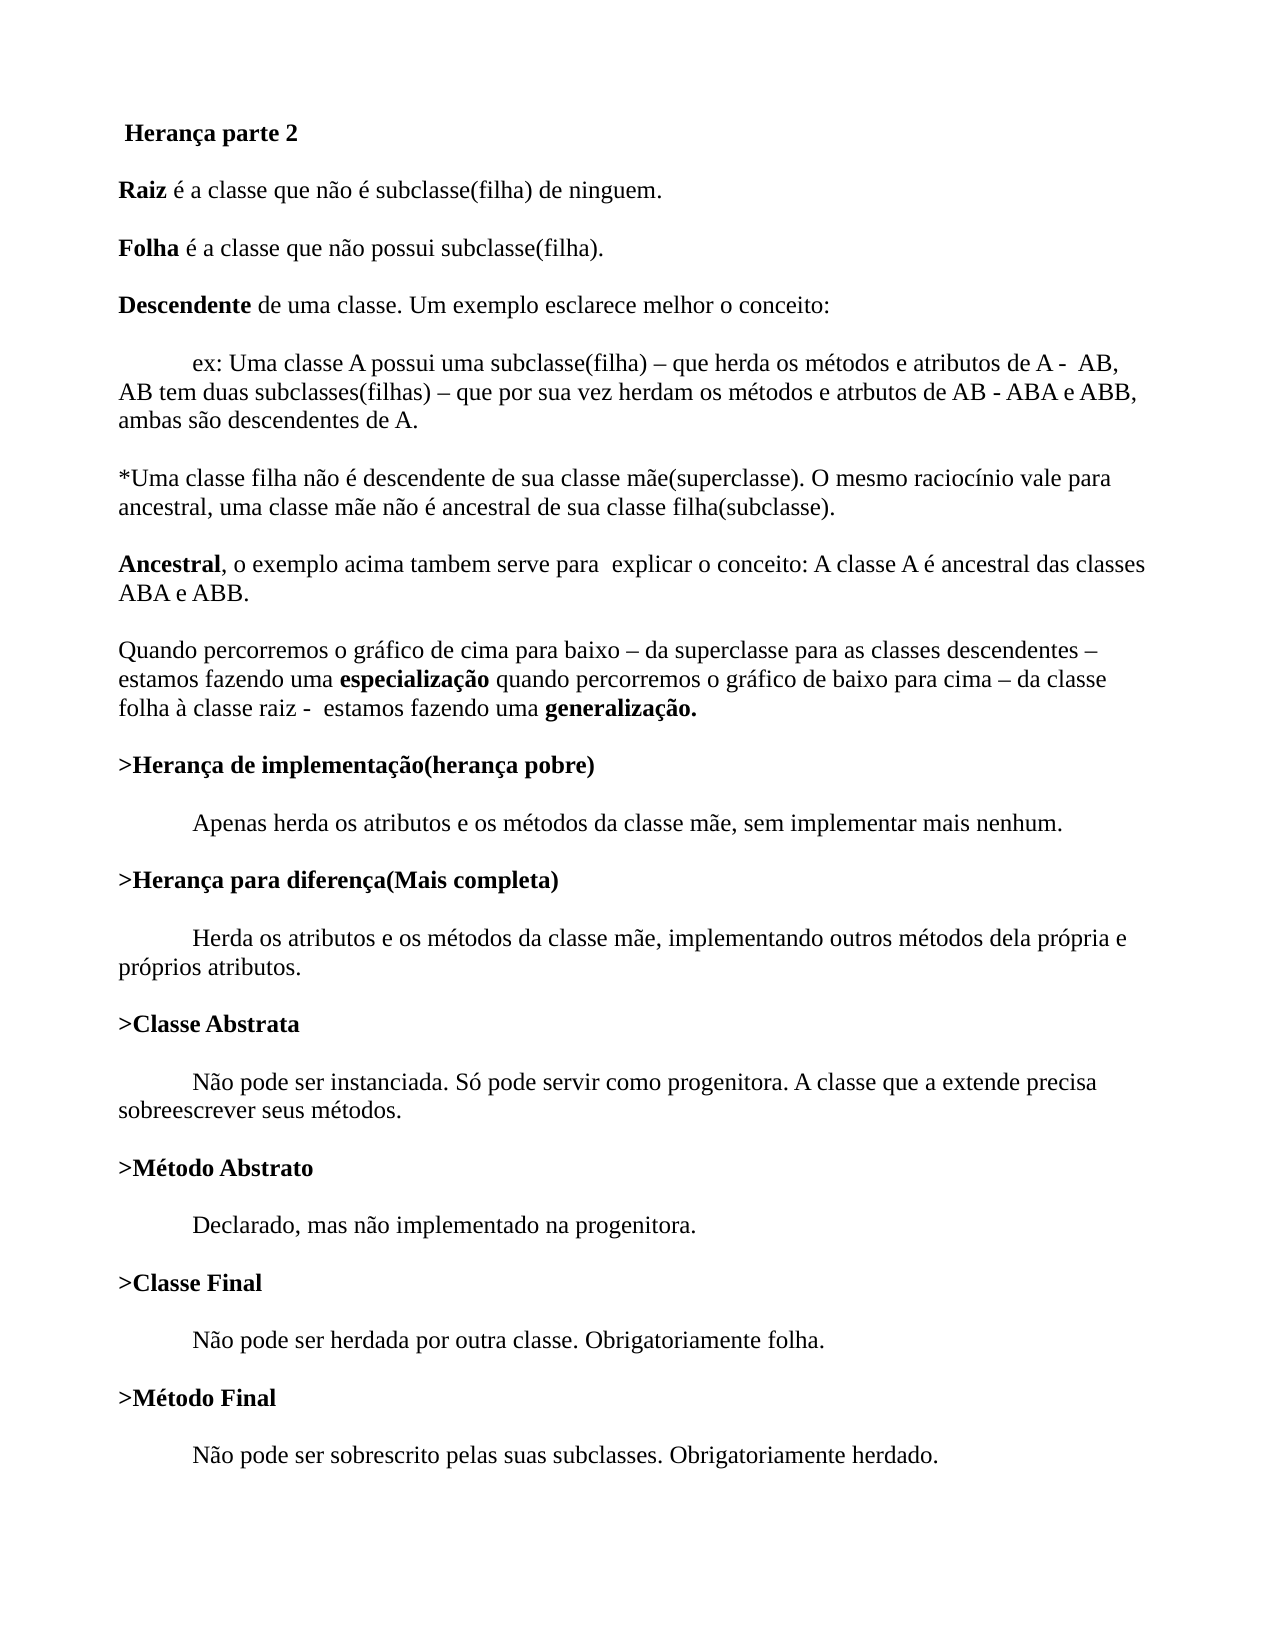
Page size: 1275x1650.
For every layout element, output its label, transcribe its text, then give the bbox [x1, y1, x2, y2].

text ex: Uma classe A possui uma subclasse(filha) – que herda os métodos e atributos de A - AB, AB tem duas subclasses(filhas) – que por sua vez herdam os métodos e atrbutos de AB - ABA e ABB, ambas são descendentes de A. [118, 348, 1157, 434]
text >Herança para diferença(Mais completa) [118, 866, 1157, 894]
text Folha é a classe que não possui subclasse(filha). [118, 233, 1157, 262]
text Herda os atributos e os métodos da classe mãe, implementando outros métodos dela própria e próprios atributos. [118, 923, 1157, 981]
text >Classe Abstrata [118, 1009, 1157, 1038]
text Raiz é a classe que não é subclasse(filha) de ninguem. [118, 176, 1157, 204]
text Declarado, mas não implementado na progenitora. [118, 1211, 1157, 1239]
text Quando percorremos o gráfico de cima para baixo – da superclasse para as classes descendentes – estamos fazendo uma especialização quando percorremos o gráfico de baixo para cima – da classe folha à classe raiz - estamos fazendo uma generalização. [118, 636, 1157, 722]
text Descendente de uma classe. Um exemplo esclarece melhor o conceito: [118, 291, 1157, 319]
text >Método Final [118, 1383, 1157, 1412]
text Não pode ser herdada por outra classe. Obrigatoriamente folha. [118, 1326, 1157, 1354]
text Não pode ser sobrescrito pelas suas subclasses. Obrigatoriamente herdado. [118, 1441, 1157, 1469]
text >Herança de implementação(herança pobre) [118, 751, 1157, 779]
text *Uma classe filha não é descendente de sua classe mãe(superclasse). O mesmo raciocínio vale para ancestral, uma classe mãe não é ancestral de sua classe filha(subclasse). [118, 463, 1157, 521]
text Ancestral, o exemplo acima tambem serve para explicar o conceito: A classe A é ancestral das classes ABA e ABB. [118, 549, 1157, 607]
text >Classe Final [118, 1268, 1157, 1297]
text >Método Abstrato [118, 1153, 1157, 1182]
text Apenas herda os atributos e os métodos da classe mãe, sem implementar mais nenhum. [118, 808, 1157, 837]
text Herança parte 2 [118, 118, 1157, 147]
text Não pode ser instanciada. Só pode servir como progenitora. A classe que a extende precisa sobreescrever seus métodos. [118, 1067, 1157, 1124]
